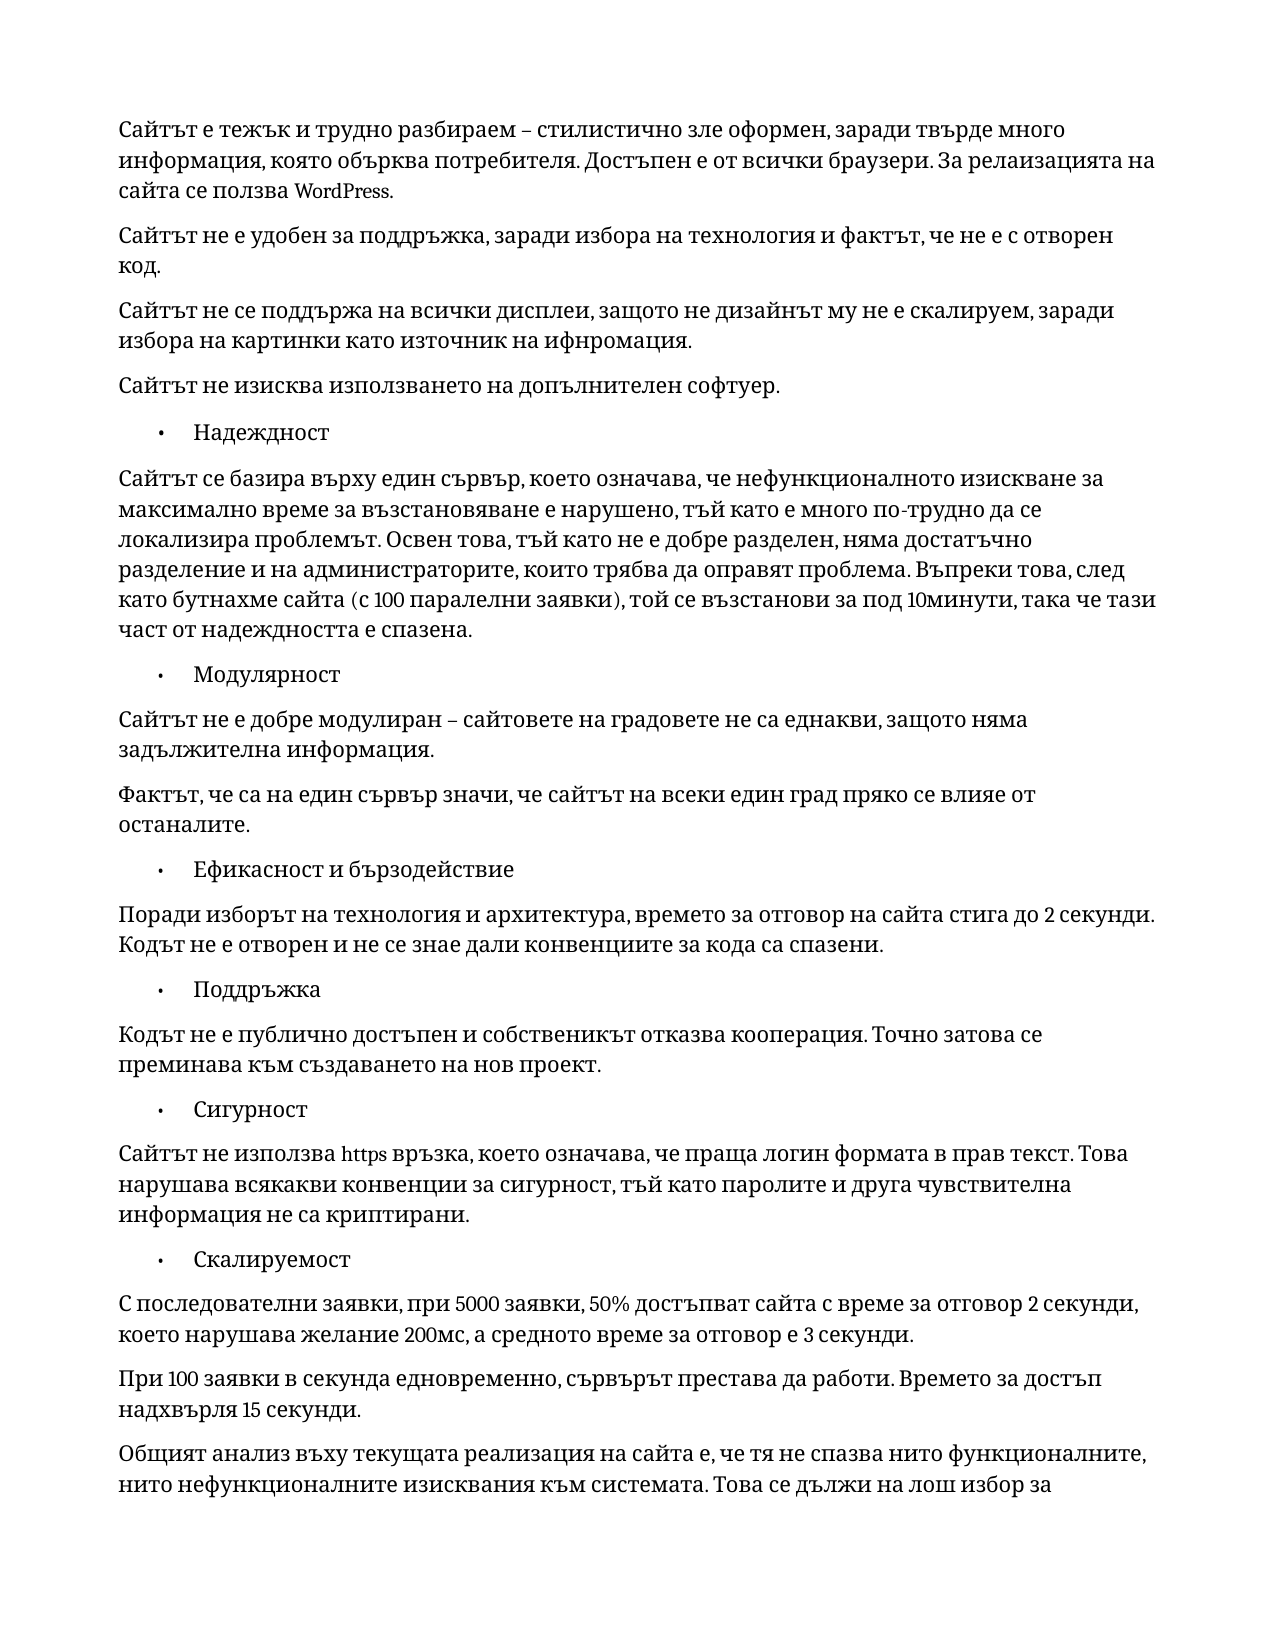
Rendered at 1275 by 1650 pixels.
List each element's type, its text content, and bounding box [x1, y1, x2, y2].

text Сайтът не използва https връзка, което означава, че праща логин формата в прав текст. Това нарушава всякакви конвенции за сигурност, тъй като паролите и друга чувствителна информация не са криптирани. [118, 1142, 1157, 1228]
text Общият анализ въху текущата реализация на сайта е, че тя не спазва нито функционалните, нито нефункционалните изисквания към системата. Това се дължи на лош избор за [118, 1442, 1157, 1498]
text Сайтът не е удобен за поддръжка, заради избора на технология и фактът, че не е с отворен код. [118, 223, 1157, 279]
list Сигурност [156, 1097, 1157, 1123]
text Сайтът е тежък и трудно разбираем – стилистично зле оформен, заради твърде много информация, която обърква потребителя. Достъпен е от всички браузери. За релаизацията на сайта се ползва WordPress. [118, 118, 1157, 204]
text При 100 заявки в секунда едновременно, сървърът престава да работи. Времето за достъп надхвърля 15 секунди. [118, 1367, 1157, 1423]
text Сайтът се базира върху един сървър, което означава, че нефункционалното изискване за максимално време за възстановяване е нарушено, тъй като е много по-трудно да се локализира проблемът. Освен това, тъй като не е добре разделен, няма достатъчно разделение и на администраторите, които трябва да оправят проблема. Въпреки това, след като бутнахме сайта (с 100 паралелни заявки), той се възстанови за под 10минути, така че тази част от надеждността е спазена. [118, 467, 1157, 643]
list Модулярност [156, 663, 1157, 688]
list Скалируемост [156, 1247, 1157, 1273]
list Поддръжка [156, 978, 1157, 1003]
text Фактът, че са на един сървър значи, че сайтът на всеки един град пряко се влияе от останалите. [118, 783, 1157, 838]
text Кодът не е публично достъпен и собственикът отказва кооперация. Точно затова се преминава към създаването на нов проект. [118, 1022, 1157, 1078]
text С последователни заявки, при 5000 заявки, 50% достъпват сайта с време за отговор 2 секунди, което нарушава желание 200мс, а средното време за отговор е 3 секунди. [118, 1292, 1157, 1348]
text Поради изборът на технология и архитектура, времето за отговор на сайта стига до 2 секунди. Кодът не е отворен и не се знае дали конвенциите за кода са спазени. [118, 903, 1157, 958]
text Сайтът не изисква използването на допълнителен софтуер. [118, 373, 1157, 398]
text Сайтът не е добре модулиран – сайтовете на градовете не са еднакви, защото няма задължителна информация. [118, 708, 1157, 763]
text Сайтът не се поддържа на всички дисплеи, защото не дизайнът му не е скалируем, заради избора на картинки като източник на ифнромация. [118, 298, 1157, 354]
list Надеждност [156, 418, 1157, 447]
list Ефикасност и бързодействие [156, 858, 1157, 883]
